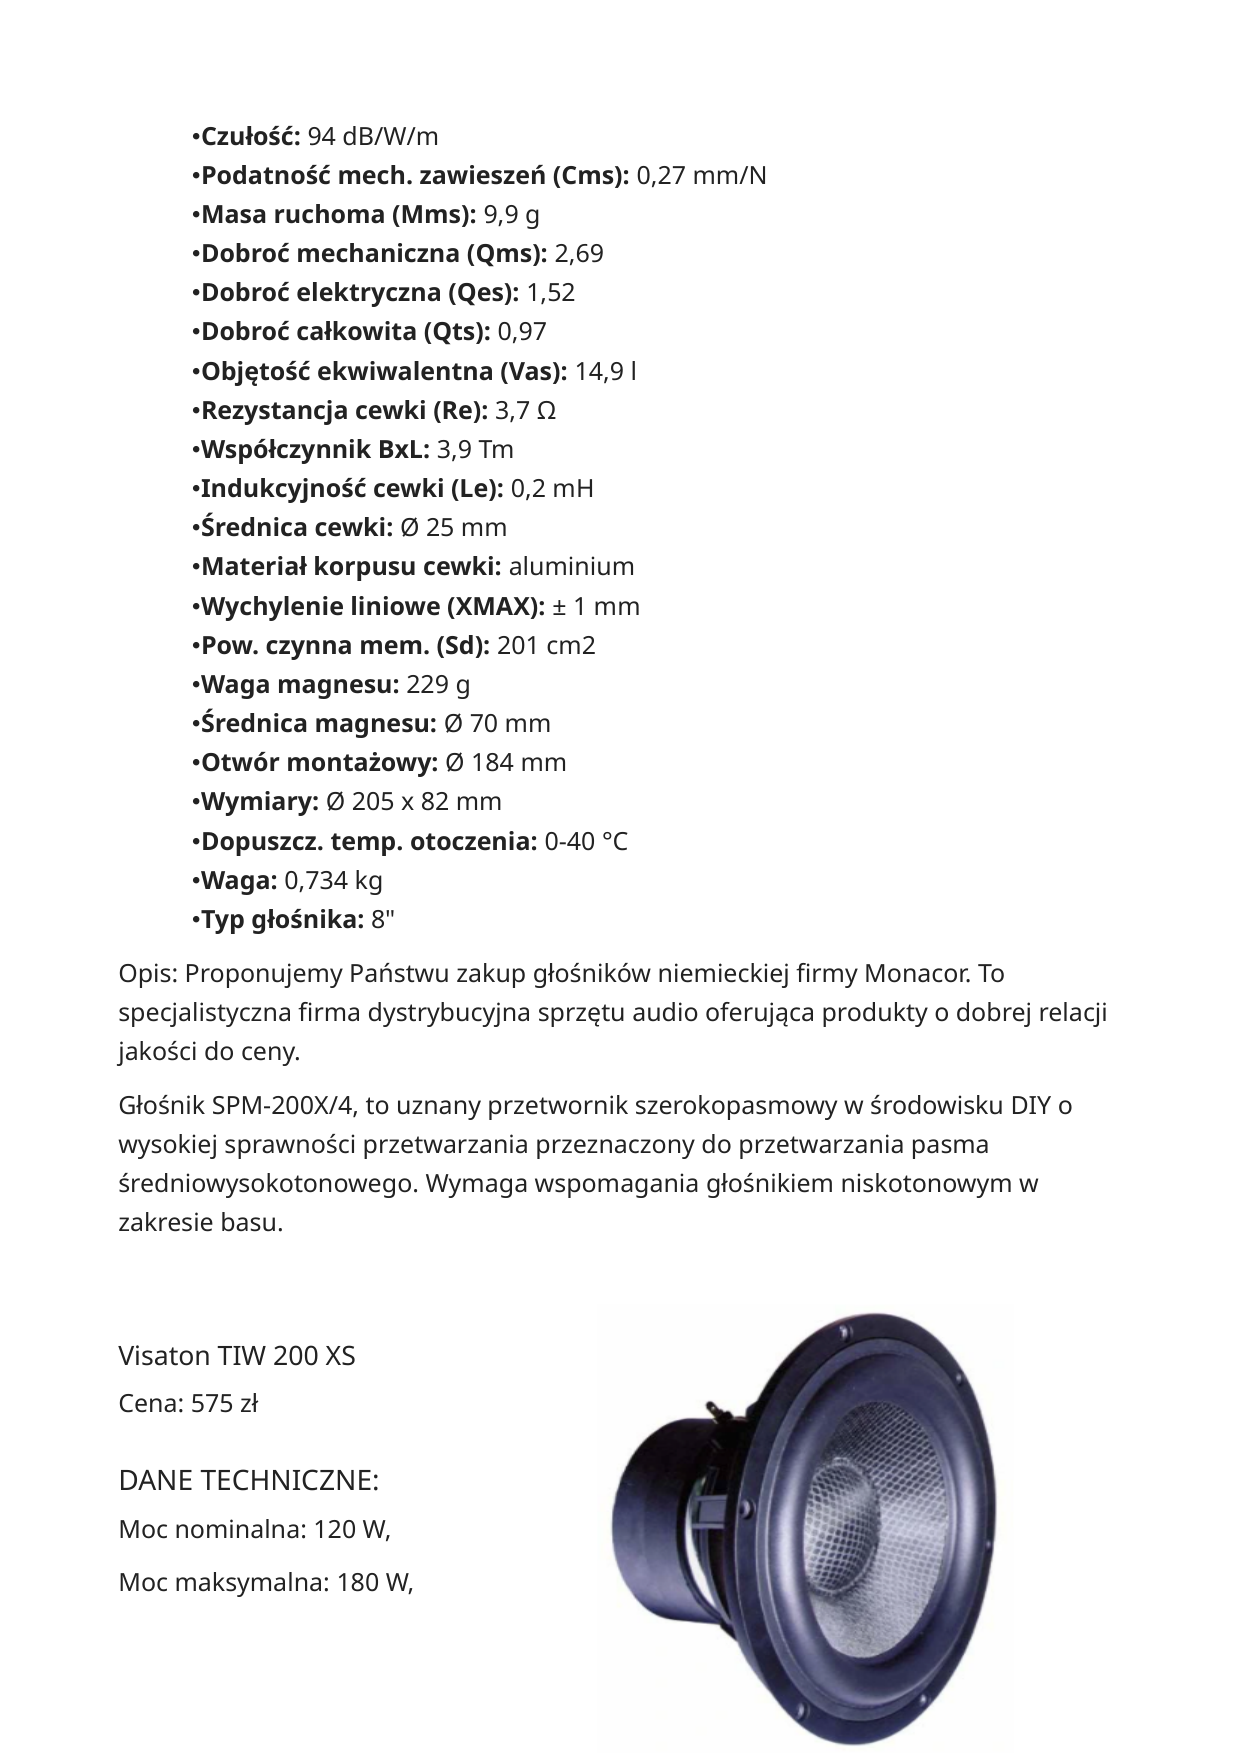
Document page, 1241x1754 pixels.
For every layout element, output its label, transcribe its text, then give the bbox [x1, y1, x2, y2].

list Materiał korpusu cewki: aluminium [118, 549, 1122, 583]
list Czułość: 94 dB/W/m [118, 118, 1122, 152]
list Dobroć mechaniczna (Qms): 2,69 [118, 236, 1122, 270]
text Głośnik SPM-200X/4, to uznany przetwornik szerokopasmowy w środowisku DIY o wysokiej sprawności przetwarzania przeznaczony do przetwarzania pasma średniowysokotonowego. Wymaga wspomagania głośnikiem niskotonowym w zakresie basu. [118, 1087, 1122, 1239]
list Masa ruchoma (Mms): 9,9 g [118, 196, 1122, 231]
list Objętość ekwiwalentna (Vas): 14,9 l [118, 353, 1122, 387]
list Średnica magnesu: Ø 70 mm [118, 706, 1122, 740]
list Rezystancja cewki (Re): 3,7 Ω [118, 392, 1122, 426]
text Cena: 575 zł [118, 1386, 442, 1420]
list Pow. czynna mem. (Sd): 201 cm2 [118, 627, 1122, 661]
list Dobroć całkowita (Qts): 0,97 [118, 314, 1122, 348]
list Otwór montażowy: Ø 184 mm [118, 745, 1122, 779]
list Wychylenie liniowe (XMAX): ± 1 mm [118, 588, 1122, 622]
picture [442, 1284, 1240, 1754]
text Moc maksymalna: 180 W, [118, 1565, 442, 1599]
subtitle DANE TECHNICZNE: [118, 1461, 442, 1499]
text Opis: Proponujemy Państwu zakup głośników niemieckiej firmy Monacor. To specjalistyczna firma dystrybucyjna sprzętu audio oferująca produkty o dobrej relacji jakości do ceny. [118, 955, 1122, 1068]
list Dobroć elektryczna (Qes): 1,52 [118, 275, 1122, 309]
text Moc nominalna: 120 W, [118, 1511, 442, 1545]
list Średnica cewki: Ø 25 mm [118, 510, 1122, 544]
list Współczynnik BxL: 3,9 Tm [118, 431, 1122, 466]
list Waga: 0,734 kg [118, 862, 1122, 896]
list Waga magnesu: 229 g [118, 666, 1122, 701]
list Dopuszcz. temp. otoczenia: 0-40 °C [118, 823, 1122, 857]
list Podatność mech. zawieszeń (Cms): 0,27 mm/N [118, 157, 1122, 191]
list Indukcyjność cewki (Le): 0,2 mH [118, 471, 1122, 505]
subtitle Visaton TIW 200 XS [118, 1337, 442, 1373]
list Typ głośnika: 8" [118, 901, 1122, 936]
list Wymiary: Ø 205 x 82 mm [118, 784, 1122, 818]
